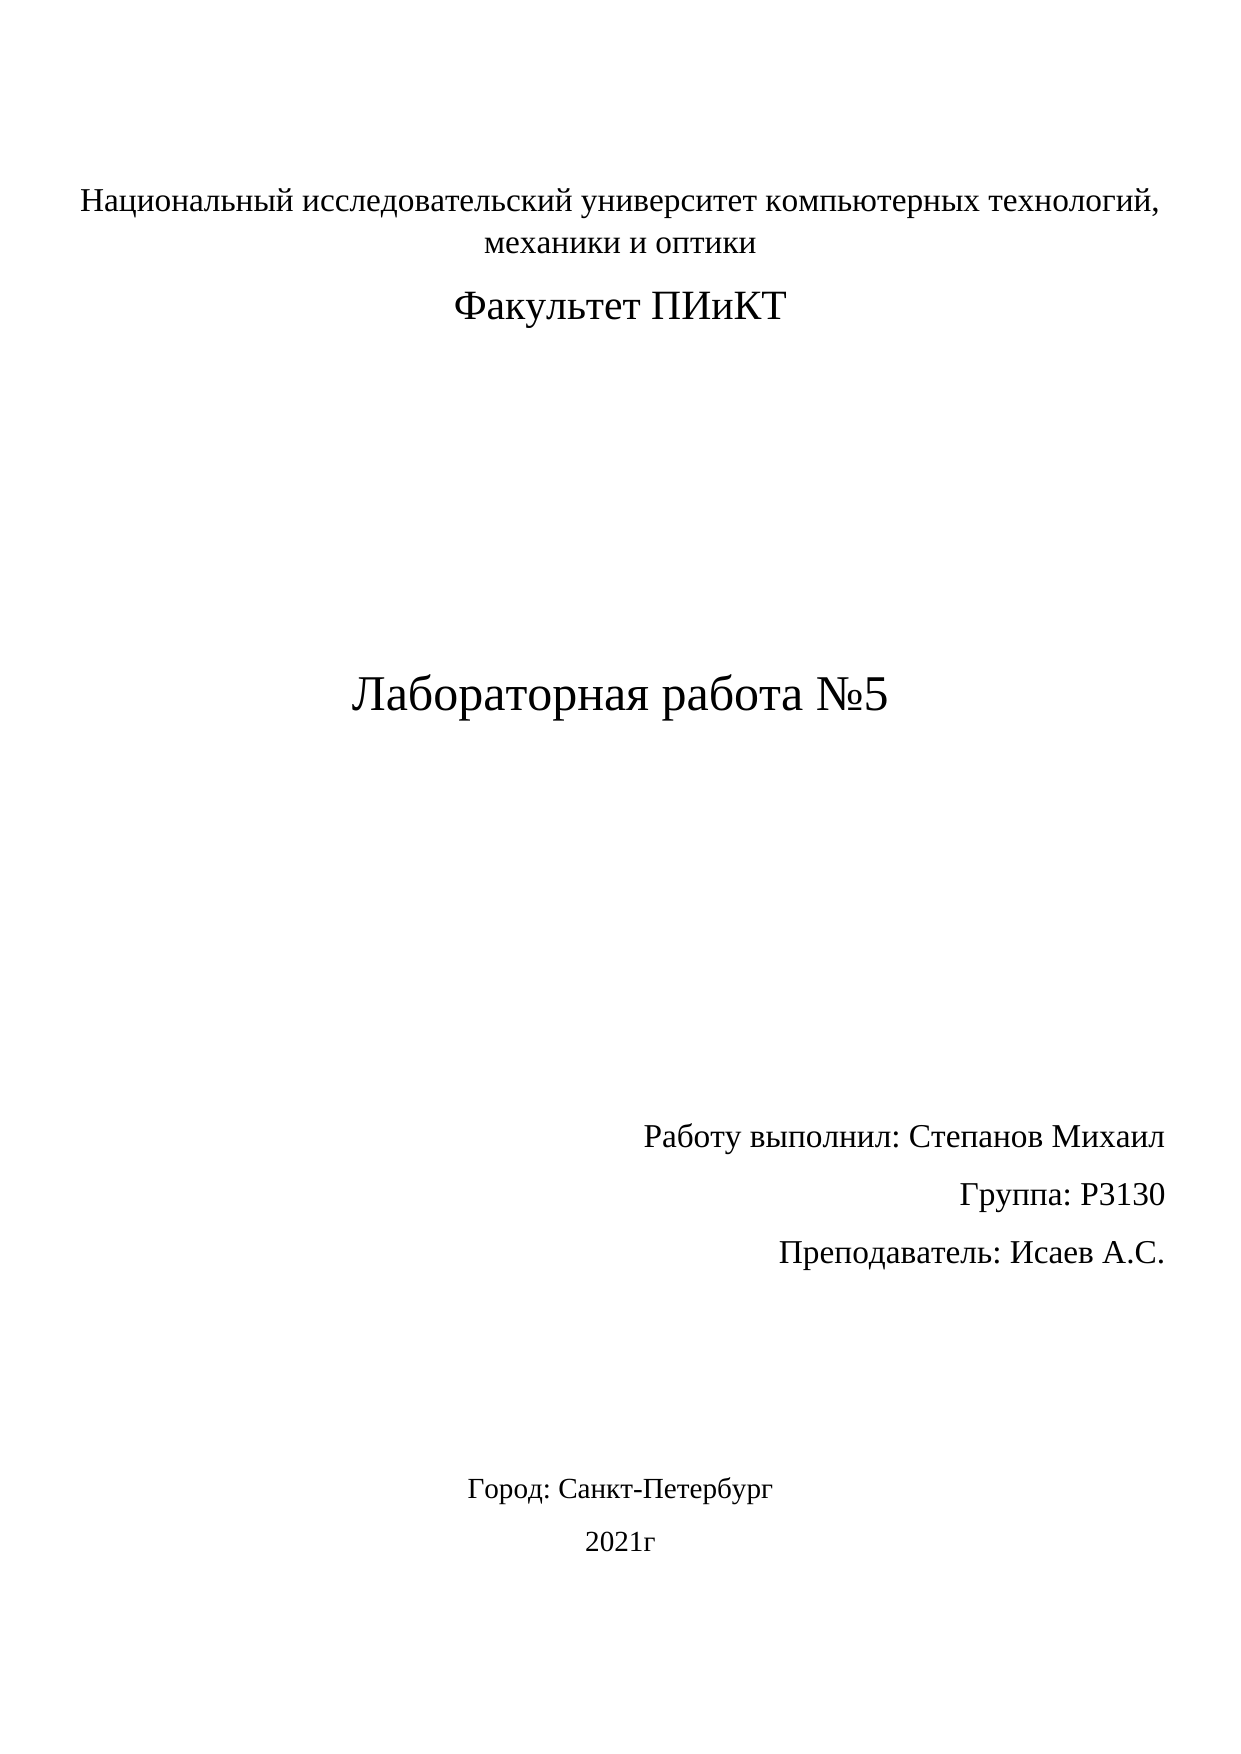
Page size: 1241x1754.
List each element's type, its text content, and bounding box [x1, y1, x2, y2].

text Работу выполнил: Степанов Михаил [75, 1117, 1165, 1155]
text Город: Санкт-Петербург [75, 1471, 1165, 1505]
text 2021г [75, 1524, 1165, 1557]
text Преподаватель: Исаев А.С. [75, 1233, 1165, 1271]
text Национальный исследовательский университет компьютерных технологий, механики и оптики [75, 181, 1165, 260]
text Группа: P3130 [75, 1175, 1165, 1213]
text Лабораторная работа №5 [75, 664, 1165, 722]
text Факультет ПИиКТ [75, 280, 1165, 328]
